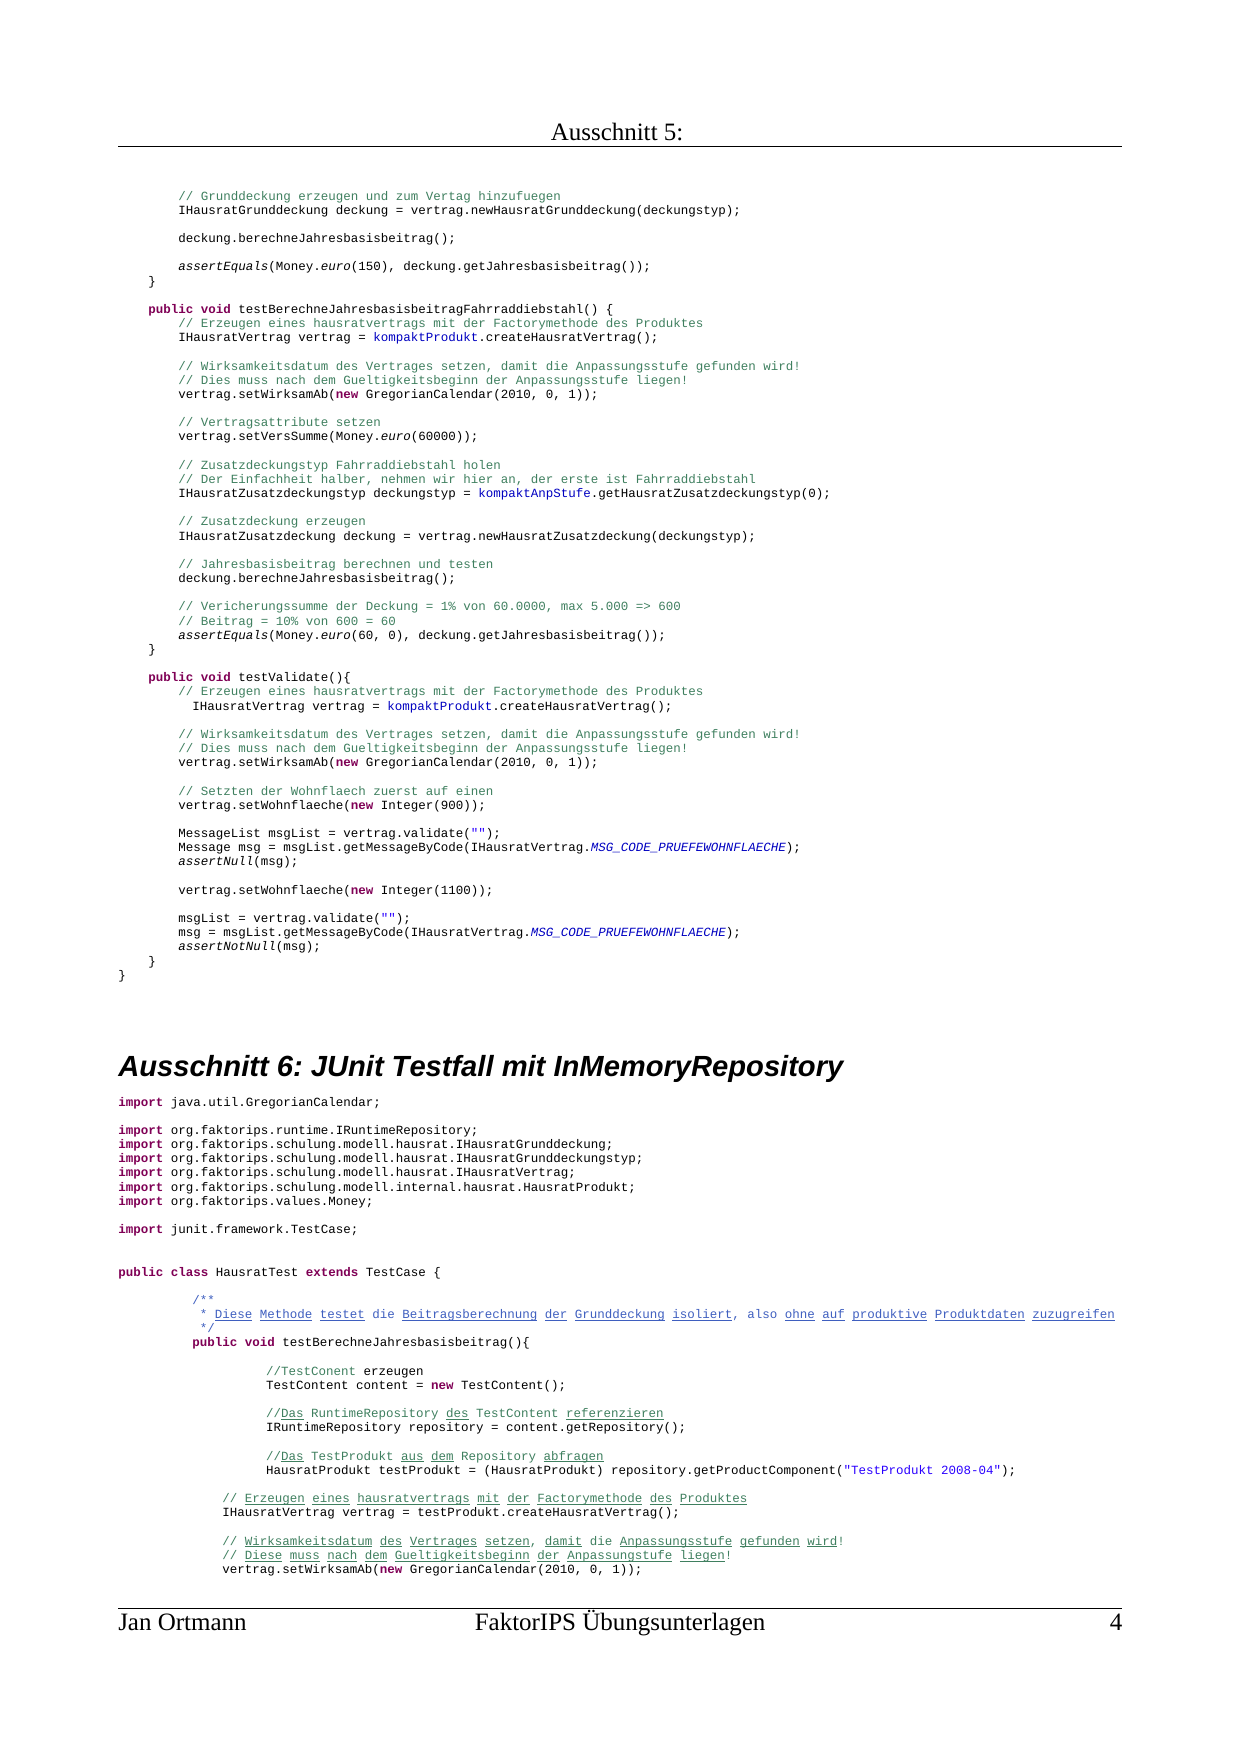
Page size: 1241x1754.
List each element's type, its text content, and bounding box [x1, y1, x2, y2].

text msgList = vertrag.validate(""); [118, 912, 1122, 926]
text import org.faktorips.values.Money; [118, 1195, 1122, 1209]
subtitle Ausschnitt 6: JUnit Testfall mit InMemoryRepository [118, 1050, 1122, 1083]
text import org.faktorips.runtime.IRuntimeRepository; [118, 1124, 1122, 1138]
text */ [118, 1322, 1122, 1336]
text IHausratVertrag vertrag = testProdukt.createHausratVertrag(); [118, 1506, 1122, 1521]
text // Vertragsattribute setzen [118, 416, 1122, 430]
text IHausratZusatzdeckungstyp deckungstyp = kompaktAnpStufe.getHausratZusatzdeckungstyp(0); [118, 487, 1122, 501]
text // Vericherungssumme der Deckung = 1% von 60.0000, max 5.000 => 600 [118, 600, 1122, 614]
text import org.faktorips.schulung.modell.hausrat.IHausratGrunddeckungstyp; [118, 1152, 1122, 1166]
text // Wirksamkeitsdatum des Vertrages setzen, damit die Anpassungsstufe gefunden wird! [118, 359, 1122, 374]
text public class HausratTest extends TestCase { [118, 1266, 1122, 1280]
text } [118, 643, 1122, 657]
text // Jahresbasisbeitrag berechnen und testen [118, 558, 1122, 572]
text } [118, 969, 1122, 983]
text deckung.berechneJahresbasisbeitrag(); [118, 572, 1122, 586]
text IHausratGrunddeckung deckung = vertrag.newHausratGrunddeckung(deckungstyp); [118, 204, 1122, 218]
text // Wirksamkeitsdatum des Vertrages setzen, damit die Anpassungsstufe gefunden wird! [118, 1535, 1122, 1549]
text // Grunddeckung erzeugen und zum Vertag hinzufuegen [118, 189, 1122, 204]
text IHausratVertrag vertrag = kompaktProdukt.createHausratVertrag(); [118, 699, 1122, 714]
text // Wirksamkeitsdatum des Vertrages setzen, damit die Anpassungsstufe gefunden wird! [118, 728, 1122, 742]
text Message msg = msgList.getMessageByCode(IHausratVertrag.MSG_CODE_PRUEFEWOHNFLAECHE); [118, 841, 1122, 855]
text vertrag.setWirksamAb(new GregorianCalendar(2010, 0, 1)); [118, 756, 1122, 770]
text // Beitrag = 10% von 600 = 60 [118, 614, 1122, 629]
text public void testValidate(){ [118, 671, 1122, 685]
text import org.faktorips.schulung.modell.hausrat.IHausratGrunddeckung; [118, 1138, 1122, 1152]
text import java.util.GregorianCalendar; [118, 1096, 1122, 1110]
text vertrag.setWohnflaeche(new Integer(900)); [118, 799, 1122, 813]
text TestContent content = new TestContent(); [118, 1379, 1122, 1393]
text // Dies muss nach dem Gueltigkeitsbeginn der Anpassungsstufe liegen! [118, 374, 1122, 388]
text import org.faktorips.schulung.modell.internal.hausrat.HausratProdukt; [118, 1181, 1122, 1195]
text assertEquals(Money.euro(150), deckung.getJahresbasisbeitrag()); [118, 260, 1122, 274]
text } [118, 954, 1122, 969]
text assertEquals(Money.euro(60, 0), deckung.getJahresbasisbeitrag()); [118, 629, 1122, 643]
text //Das RuntimeRepository des TestContent referenzieren [118, 1407, 1122, 1421]
text vertrag.setVersSumme(Money.euro(60000)); [118, 430, 1122, 444]
text // Zusatzdeckungstyp Fahrraddiebstahl holen [118, 459, 1122, 473]
text // Erzeugen eines hausratvertrags mit der Factorymethode des Produktes [118, 685, 1122, 699]
text public void testBerechneJahresbasisbeitragFahrraddiebstahl() { [118, 303, 1122, 317]
text IHausratZusatzdeckung deckung = vertrag.newHausratZusatzdeckung(deckungstyp); [118, 529, 1122, 544]
text IHausratVertrag vertrag = kompaktProdukt.createHausratVertrag(); [118, 331, 1122, 345]
text // Erzeugen eines hausratvertrags mit der Factorymethode des Produktes [118, 1492, 1122, 1506]
text HausratProdukt testProdukt = (HausratProdukt) repository.getProductComponent("TestProdukt 2008-04"); [118, 1464, 1122, 1478]
text assertNull(msg); [118, 855, 1122, 869]
text // Der Einfachheit halber, nehmen wir hier an, der erste ist Fahrraddiebstahl [118, 473, 1122, 487]
text vertrag.setWirksamAb(new GregorianCalendar(2010, 0, 1)); [118, 388, 1122, 402]
text } [118, 274, 1122, 289]
text // Erzeugen eines hausratvertrags mit der Factorymethode des Produktes [118, 317, 1122, 331]
text public void testBerechneJahresbasisbeitrag(){ [118, 1336, 1122, 1351]
text MessageList msgList = vertrag.validate(""); [118, 827, 1122, 841]
text deckung.berechneJahresbasisbeitrag(); [118, 232, 1122, 246]
text vertrag.setWohnflaeche(new Integer(1100)); [118, 884, 1122, 898]
text msg = msgList.getMessageByCode(IHausratVertrag.MSG_CODE_PRUEFEWOHNFLAECHE); [118, 926, 1122, 940]
text IRuntimeRepository repository = content.getRepository(); [118, 1421, 1122, 1436]
text * Diese Methode testet die Beitragsberechnung der Grunddeckung isoliert, also ohne auf produktive Produktdaten zuzugreifen [118, 1308, 1122, 1322]
text assertNotNull(msg); [118, 940, 1122, 954]
text /** [118, 1294, 1122, 1308]
text // Diese muss nach dem Gueltigkeitsbeginn der Anpassungstufe liegen! [118, 1549, 1122, 1563]
text import junit.framework.TestCase; [118, 1223, 1122, 1237]
text // Setzten der Wohnflaech zuerst auf einen [118, 784, 1122, 799]
text //TestConent erzeugen [118, 1365, 1122, 1379]
text import org.faktorips.schulung.modell.hausrat.IHausratVertrag; [118, 1166, 1122, 1181]
text //Das TestProdukt aus dem Repository abfragen [118, 1450, 1122, 1464]
text // Zusatzdeckung erzeugen [118, 515, 1122, 529]
text // Dies muss nach dem Gueltigkeitsbeginn der Anpassungsstufe liegen! [118, 742, 1122, 756]
text vertrag.setWirksamAb(new GregorianCalendar(2010, 0, 1)); [118, 1563, 1122, 1577]
